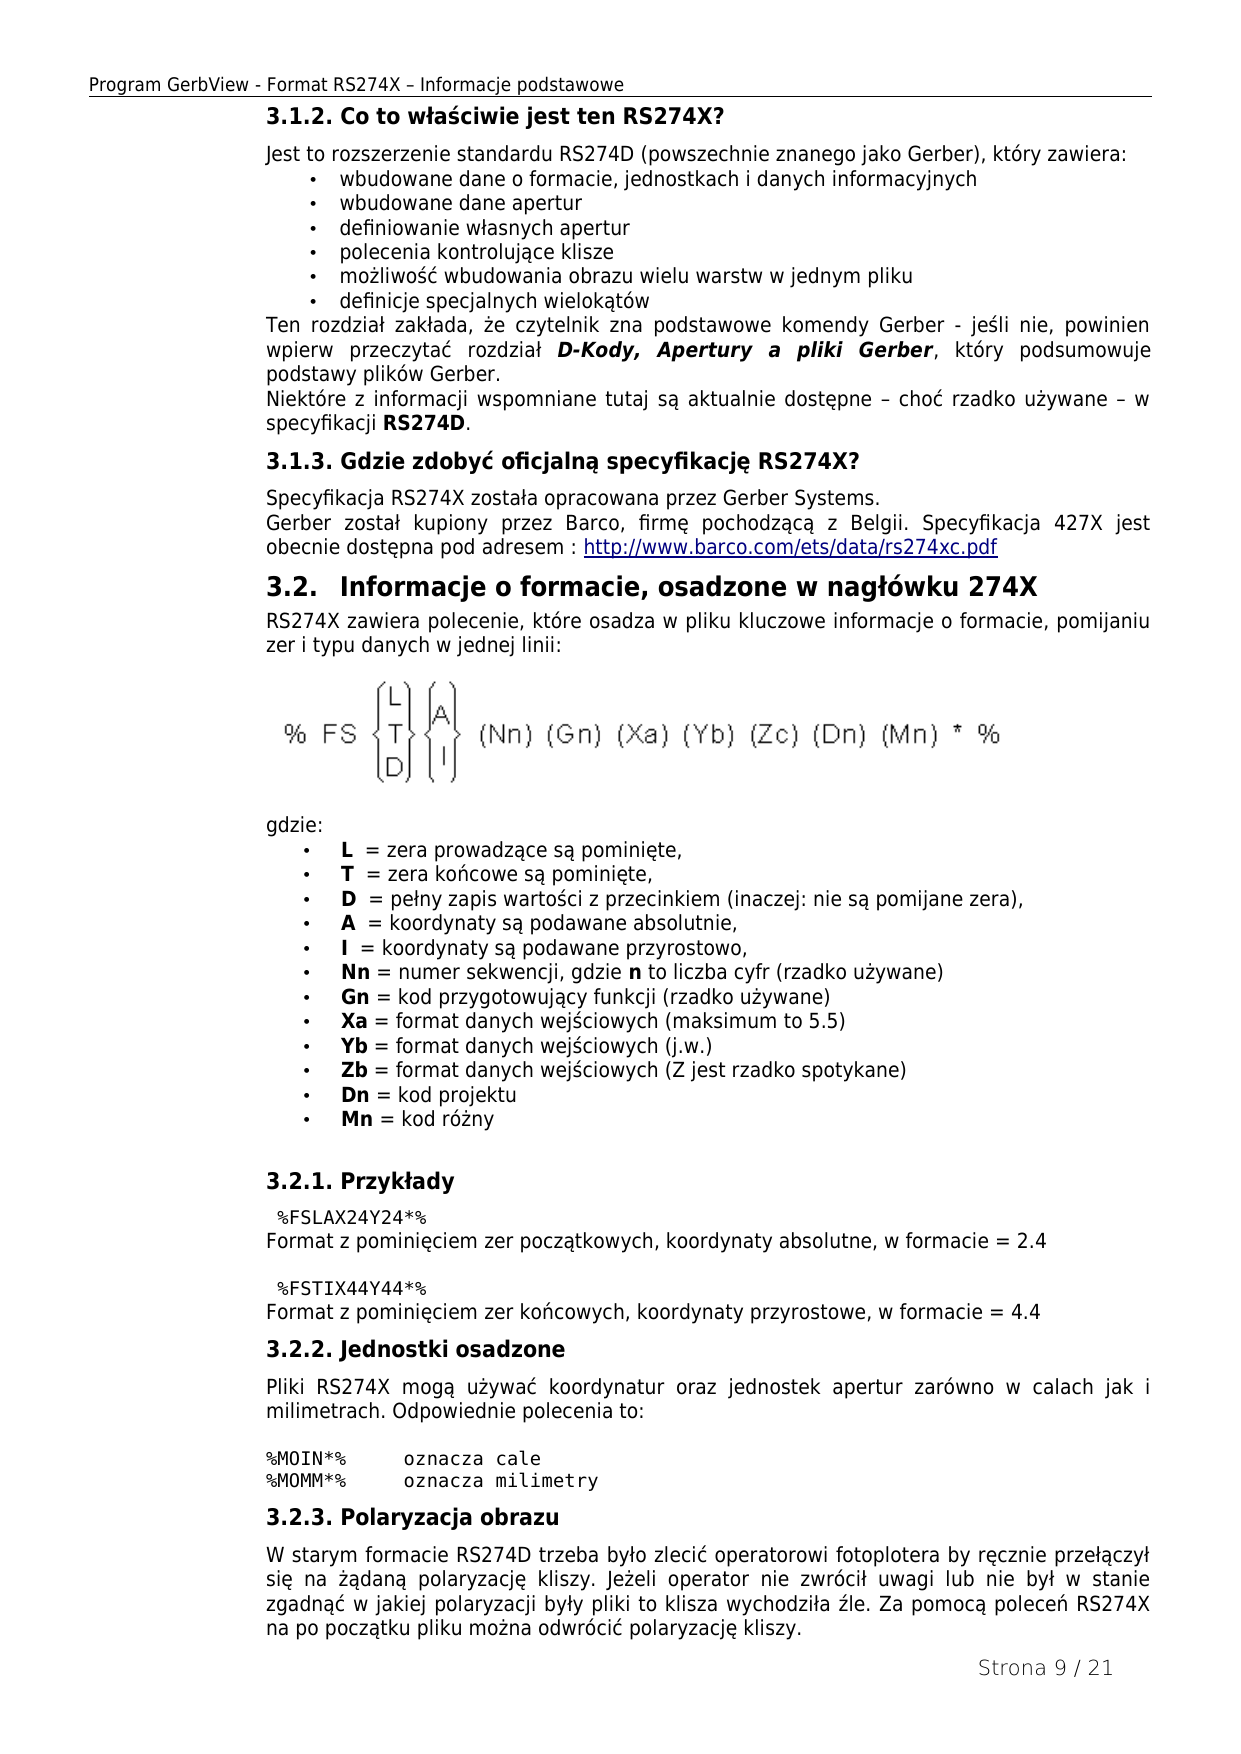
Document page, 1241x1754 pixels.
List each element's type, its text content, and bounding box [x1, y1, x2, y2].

text Format z pominięciem zer początkowych, koordynaty absolutne, w formacie = 2.4 [266, 1229, 1152, 1253]
subtitle Co to właściwie jest ten RS274X? [266, 103, 1152, 130]
text W starym formacie RS274D trzeba było zlecić operatorowi fotoplotera by ręcznie przełączył się na żądaną polaryzację kliszy. Jeżeli operator nie zwrócił uwagi lub nie był w stanie zgadnąć w jakiej polaryzacji były pliki to klisza wychodziła źle. Za pomocą poleceń RS274X na po początku pliku można odwrócić polaryzację kliszy. [266, 1542, 1152, 1640]
list Zb = format danych wejściowych (Z jest rzadko spotykane) [303, 1058, 1152, 1083]
list definiowanie własnych apertur [310, 216, 1152, 240]
list Mn = kod różny [303, 1107, 1152, 1132]
text Gerber został kupiony przez Barco, firmę pochodzącą z Belgii. Specyfikacja 427X jest obecnie dostępna pod adresem : http://www.barco.com/ets/data/rs274xc.pdf [266, 511, 1152, 560]
list wbudowane dane o formacie, jednostkach i danych informacyjnych [310, 167, 1152, 191]
list polecenia kontrolujące klisze [310, 240, 1152, 264]
subtitle Przykłady [266, 1168, 1152, 1195]
list Dn = kod projektu [303, 1083, 1152, 1107]
text Format z pominięciem zer końcowych, koordynaty przyrostowe, w formacie = 4.4 [266, 1299, 1152, 1324]
text Pliki RS274X mogą używać koordynatur oraz jednostek apertur zarówno w calach jak i milimetrach. Odpowiednie polecenia to: [266, 1374, 1152, 1423]
text Niektóre z informacji wspomniane tutaj są aktualnie dostępne – choć rzadko używane – w specyfikacji RS274D. [266, 387, 1152, 436]
text %MOIN*% oznacza cale [266, 1448, 1152, 1470]
subtitle Jednostki osadzone [266, 1336, 1152, 1363]
list Xa = format danych wejściowych (maksimum to 5.5) [303, 1009, 1152, 1034]
subtitle Polaryzacja obrazu [266, 1504, 1152, 1531]
text Jest to rozszerzenie standardu RS274D (powszechnie znanego jako Gerber), który zawiera: [266, 142, 1152, 167]
subtitle Gdzie zdobyć oficjalną specyfikację RS274X? [266, 448, 1152, 474]
picture [265, 663, 1029, 808]
list I = koordynaty są podawane przyrostowo, [303, 936, 1152, 960]
text Specyfikacja RS274X została opracowana przez Gerber Systems. [266, 486, 1152, 511]
list T = zera końcowe są pominięte, [303, 862, 1152, 887]
text %FSTIX44Y44*% [266, 1278, 1152, 1299]
list D = pełny zapis wartości z przecinkiem (inaczej: nie są pomijane zera), [303, 887, 1152, 911]
subtitle Informacje o formacie, osadzone w nagłówku 274X [266, 572, 1152, 603]
list Yb = format danych wejściowych (j.w.) [303, 1034, 1152, 1058]
list L = zera prowadzące są pominięte, [303, 838, 1152, 862]
list A = koordynaty są podawane absolutnie, [303, 911, 1152, 936]
text Ten rozdział zakłada, że czytelnik zna podstawowe komendy Gerber - jeśli nie, powinien wpierw przeczytać rozdział D-Kody, Apertury a pliki Gerber, który podsumowuje podstawy plików Gerber. [266, 313, 1152, 387]
list Gn = kod przygotowujący funkcji (rzadko używane) [303, 985, 1152, 1009]
text RS274X zawiera polecenie, które osadza w pliku kluczowe informacje o formacie, pomijaniu zer i typu danych w jednej linii: [266, 609, 1152, 658]
list wbudowane dane apertur [310, 191, 1152, 216]
list możliwość wbudowania obrazu wielu warstw w jednym pliku [310, 264, 1152, 289]
text %FSLAX24Y24*% [266, 1207, 1152, 1229]
text %MOMM*% oznacza milimetry [266, 1470, 1152, 1492]
list Nn = numer sekwencji, gdzie n to liczba cyfr (rzadko używane) [303, 960, 1152, 985]
text gdzie: [266, 813, 1152, 838]
list definicje specjalnych wielokątów [310, 289, 1152, 313]
